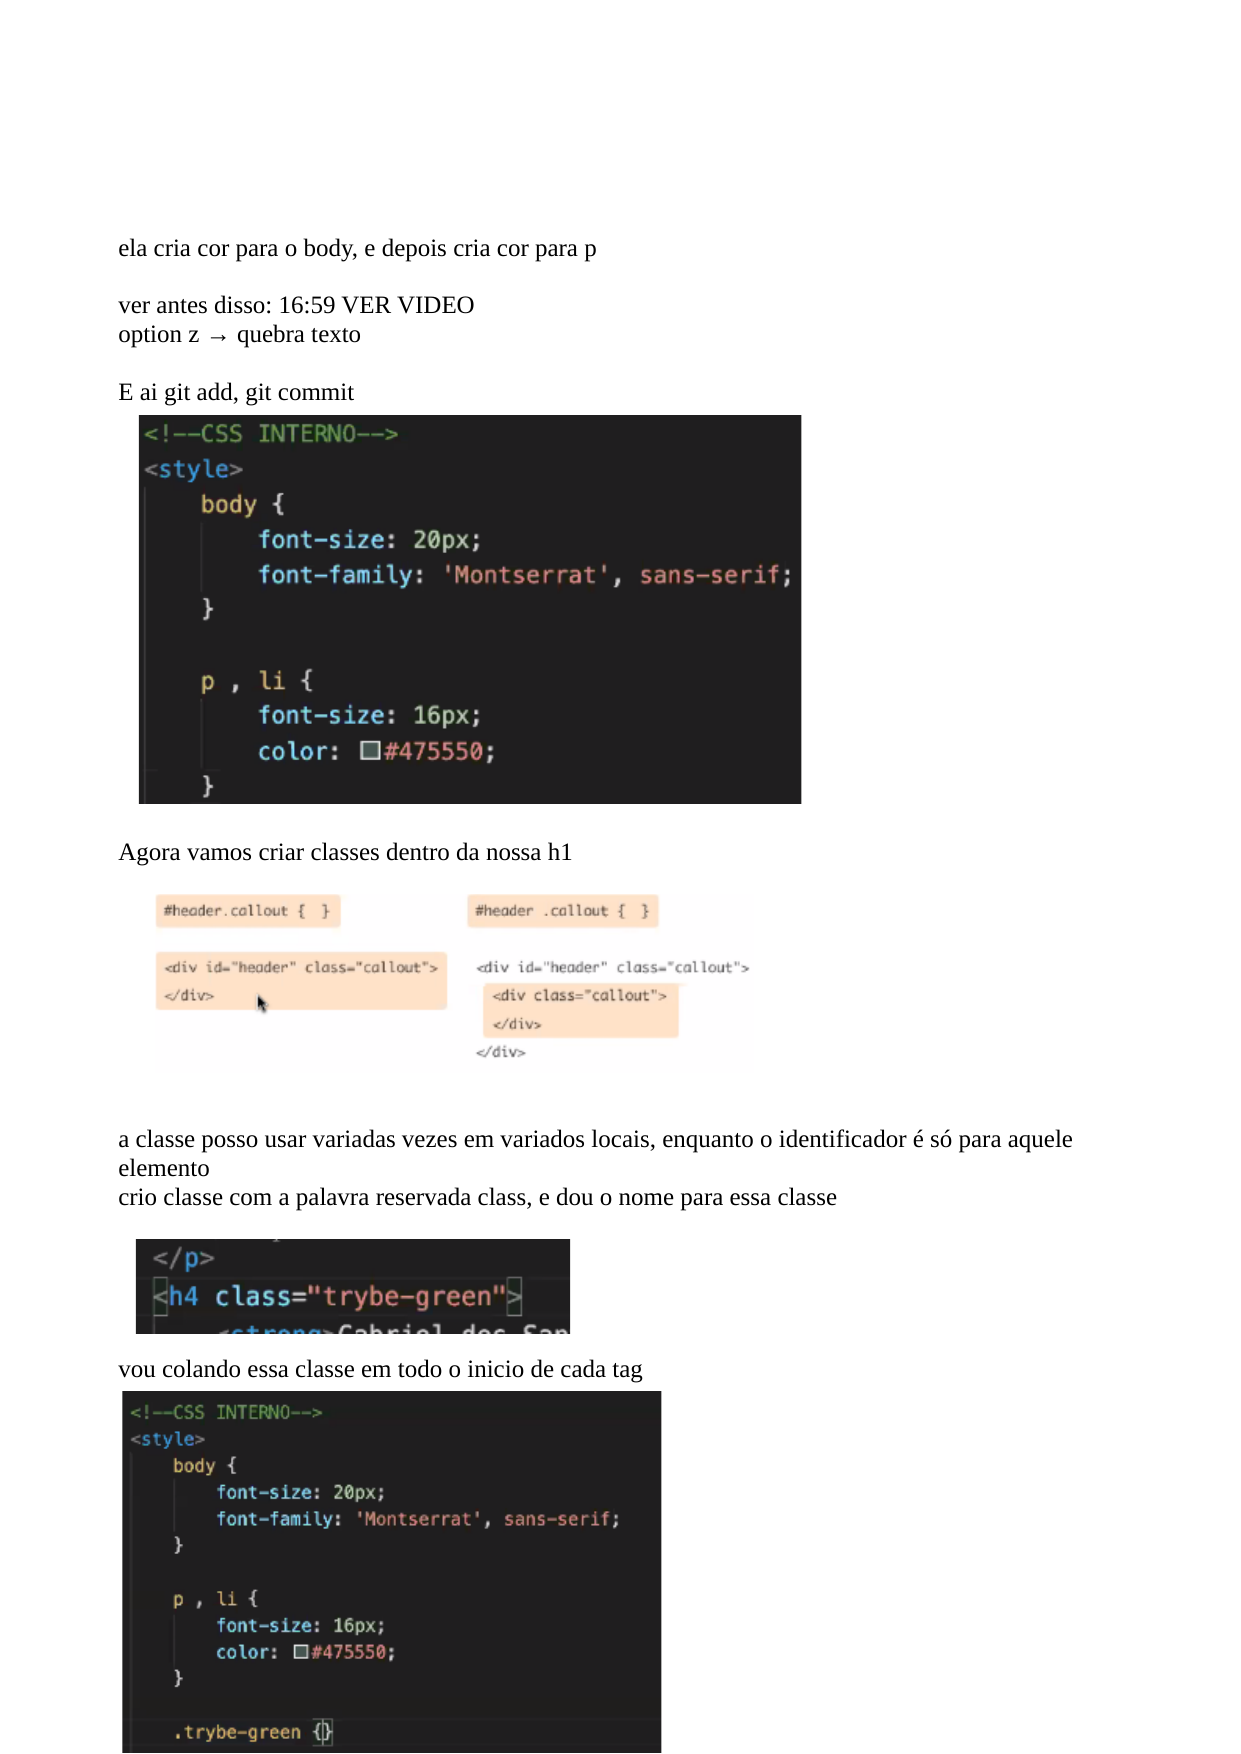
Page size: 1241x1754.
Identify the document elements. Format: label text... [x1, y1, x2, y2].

text E ai git add, git commit [118, 377, 1122, 406]
text vou colando essa classe em todo o inicio de cada tag [118, 1354, 1122, 1383]
text crio classe com a palavra reservada class, e dou o nome para essa classe [118, 1182, 1122, 1211]
text Agora vamos criar classes dentro da nossa h1 [118, 837, 1122, 866]
picture [122, 1391, 662, 1753]
picture [155, 894, 754, 1073]
text option z → quebra texto [118, 319, 1122, 348]
picture [138, 415, 802, 804]
text a classe posso usar variadas vezes em variados locais, enquanto o identificador é só para aquele elemento [118, 1124, 1122, 1182]
text ela cria cor para o body, e depois cria cor para p [118, 233, 1122, 262]
text ver antes disso: 16:59 VER VIDEO [118, 291, 1122, 319]
picture [135, 1239, 571, 1334]
